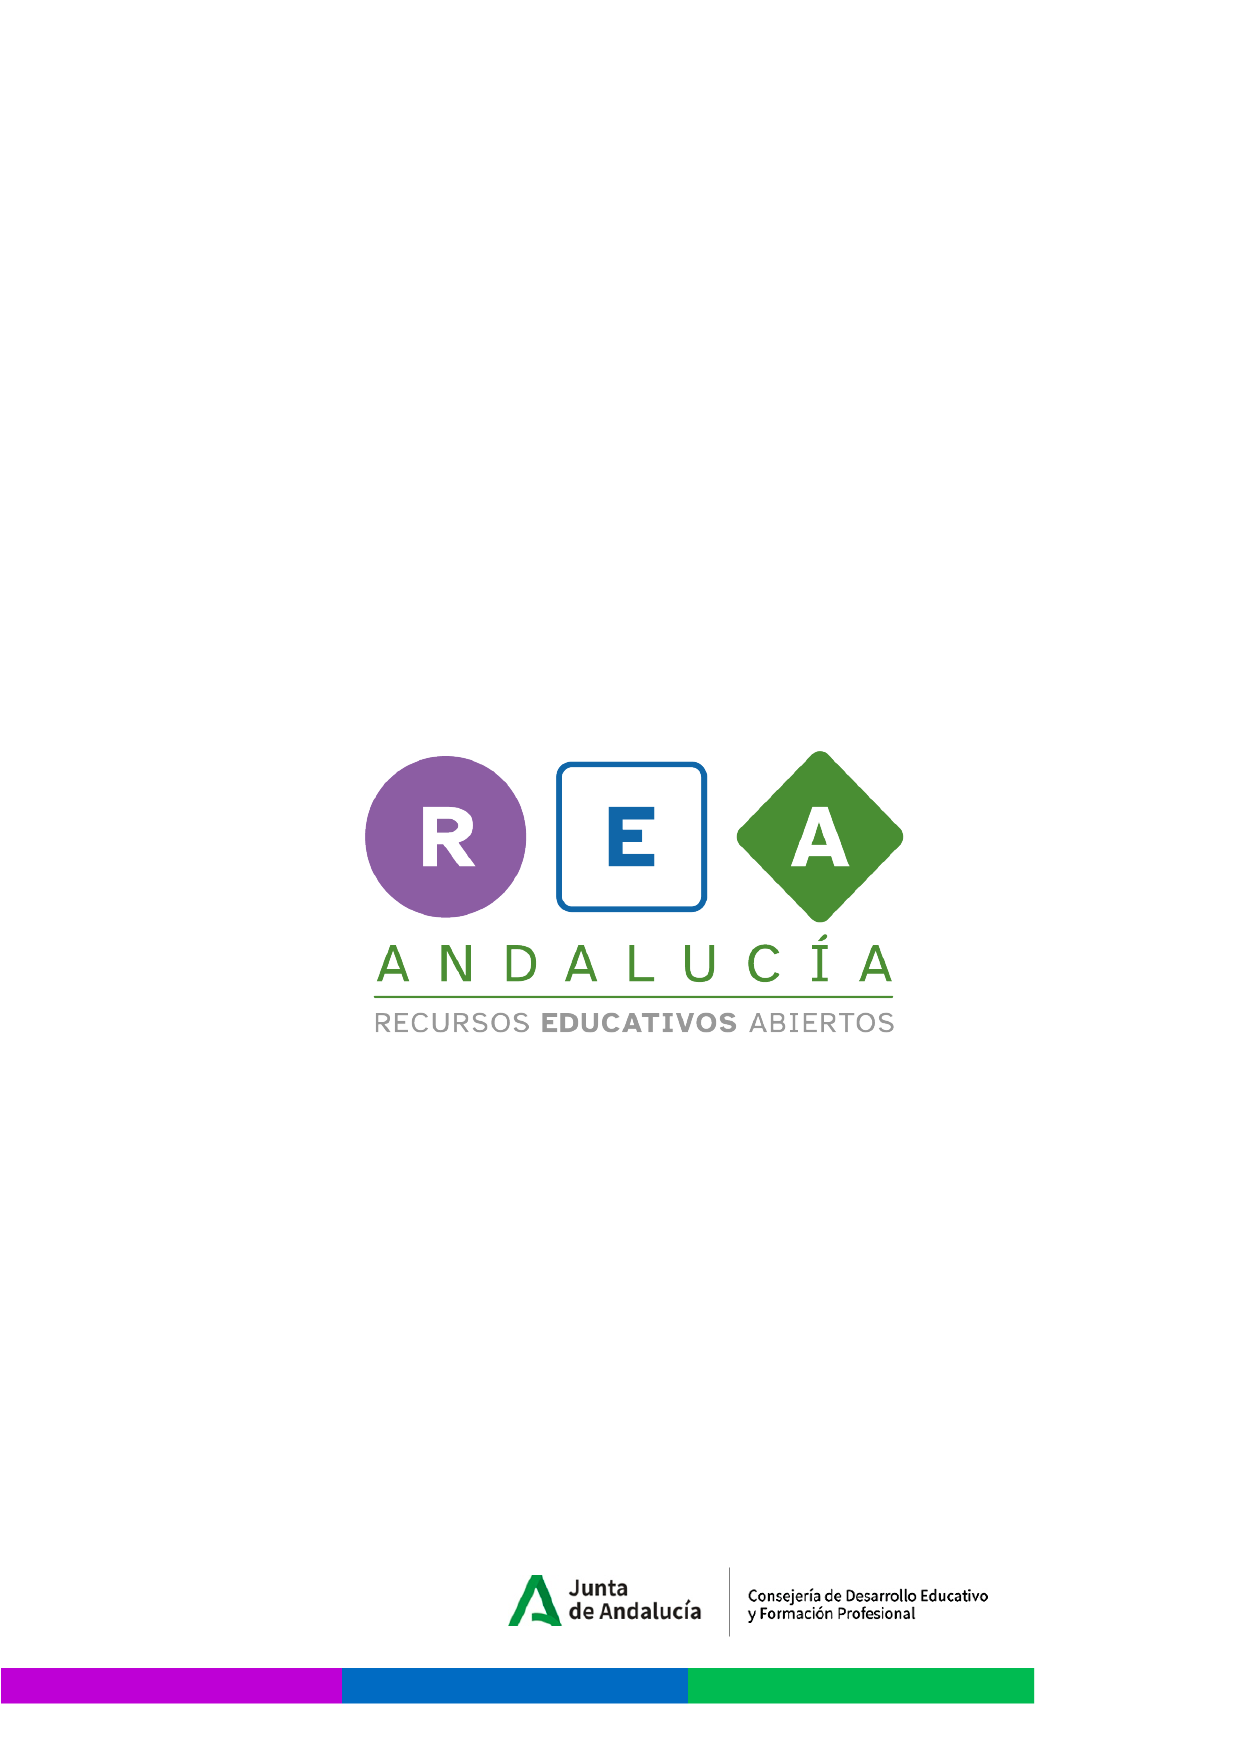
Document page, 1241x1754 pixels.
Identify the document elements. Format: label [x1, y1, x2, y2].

picture [1, 1544, 1035, 1704]
picture [339, 595, 931, 1187]
